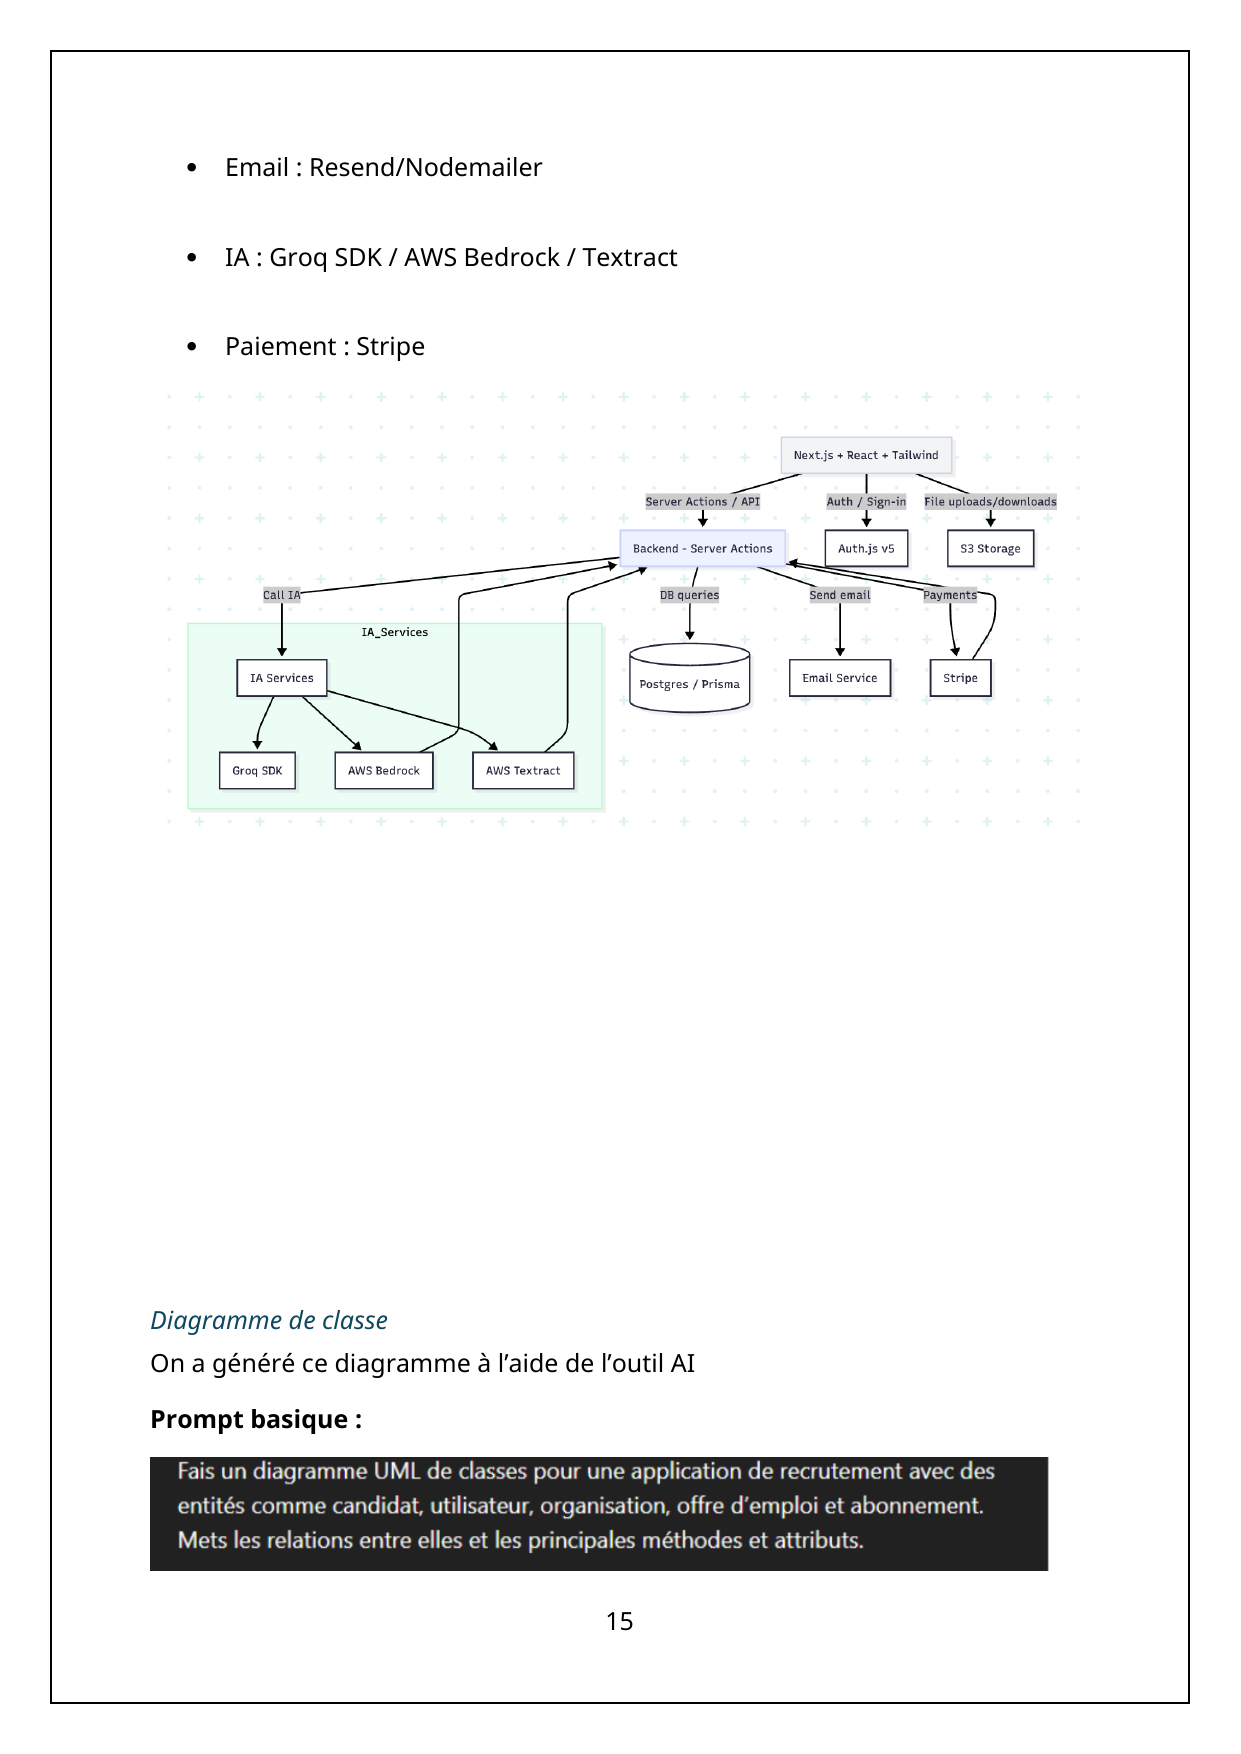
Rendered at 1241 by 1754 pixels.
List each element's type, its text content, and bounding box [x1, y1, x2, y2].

text On a généré ce diagramme à l’aide de l’outil AI [150, 1346, 1090, 1380]
list Paiement : Stripe [187, 328, 1090, 362]
text Prompt basique : [150, 1402, 1090, 1436]
subtitle Diagramme de classe [150, 1303, 1090, 1337]
list Email : Resend/Nodemailer [187, 150, 1090, 184]
list IA : Groq SDK / AWS Bedrock / Textract [187, 239, 1090, 273]
